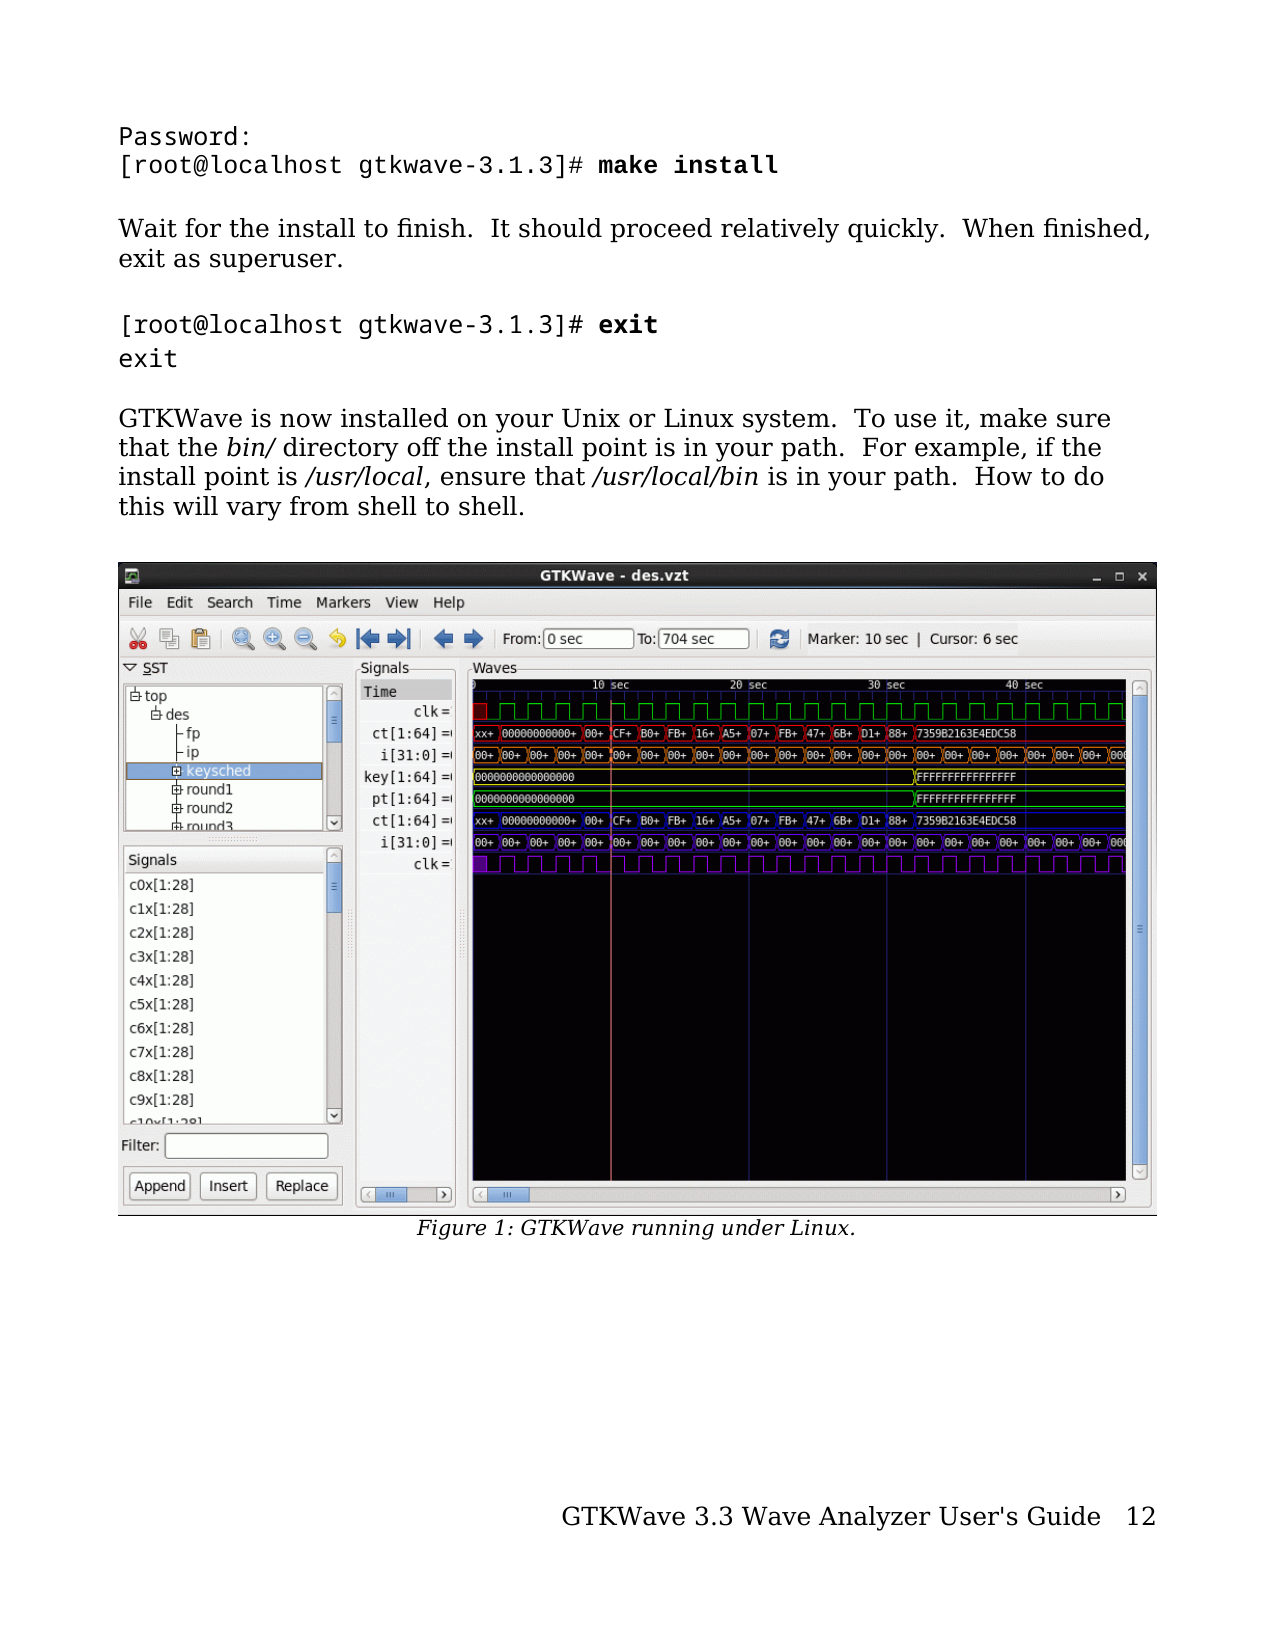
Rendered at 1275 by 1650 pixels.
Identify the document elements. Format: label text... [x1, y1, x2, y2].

text Wait for the install to finish. It should proceed relatively quickly. When finished, exit as superuser. [118, 214, 1157, 273]
text GTKWave is now installed on your Unix or Linux system. To use it, make sure that the bin/ directory off the install point is in your path. For example, if the install point is /usr/local, ensure that /usr/local/bin is in your path. How to do this will vary from shell to shell. [118, 404, 1157, 521]
text exit [118, 341, 1157, 375]
text [root@localhost gtkwave-3.1.3]# exit [118, 307, 1157, 341]
text Figure 1: GTKWave running under Linux. [118, 1216, 1157, 1240]
text [root@localhost gtkwave-3.1.3]# make install [118, 152, 1157, 181]
picture [118, 562, 1157, 1216]
text Password: [118, 118, 1157, 152]
